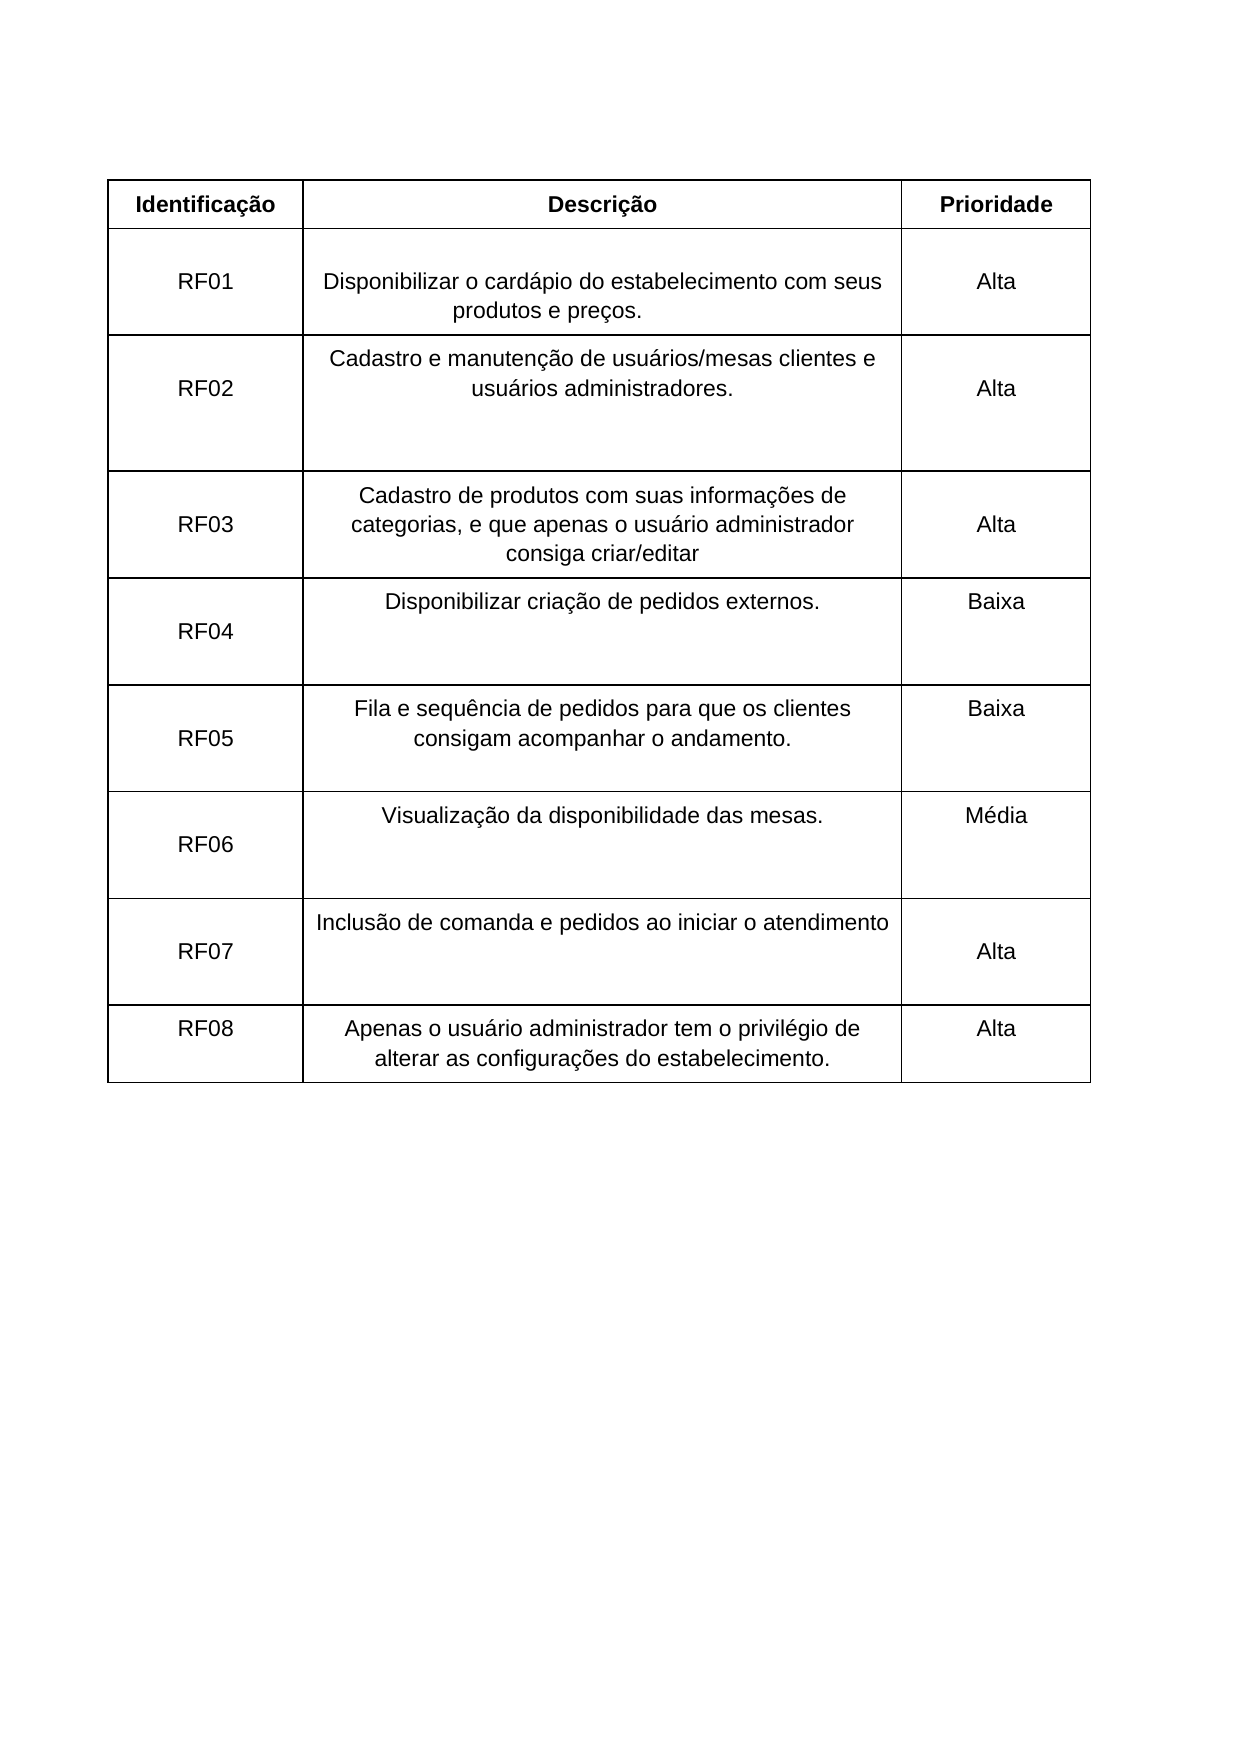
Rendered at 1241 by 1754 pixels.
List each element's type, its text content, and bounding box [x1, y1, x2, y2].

table_cell Disponibilizar o cardápio do estabelecimento com seus produtos e preços. [304, 229, 901, 334]
table_cell RF07 [109, 899, 302, 1004]
table_header Descrição [304, 181, 901, 227]
table_cell RF04 [109, 579, 302, 684]
table_cell Alta [902, 336, 1090, 470]
table_cell Baixa [902, 579, 1090, 684]
table_cell RF08 [109, 1006, 302, 1082]
table_cell Cadastro e manutenção de usuários/mesas clientes e usuários administradores. [304, 336, 901, 470]
table_cell RF03 [109, 472, 302, 577]
table_cell Alta [902, 899, 1090, 1004]
table_cell Alta [902, 1006, 1090, 1082]
table_cell Alta [902, 229, 1090, 334]
table_cell Fila e sequência de pedidos para que os clientes consigam acompanhar o andamento. [304, 686, 901, 791]
table_cell Apenas o usuário administrador tem o privilégio de alterar as configurações do estabelecimento. [304, 1006, 901, 1082]
table_cell Média [902, 792, 1090, 897]
table_cell RF05 [109, 686, 302, 791]
table_cell Disponibilizar criação de pedidos externos. [304, 579, 901, 684]
table_cell RF06 [109, 792, 302, 897]
table_cell Visualização da disponibilidade das mesas. [304, 792, 901, 897]
table_cell Baixa [902, 686, 1090, 791]
table_cell Alta [902, 472, 1090, 577]
table_cell Cadastro de produtos com suas informações de categorias, e que apenas o usuário administrador consiga criar/editar [304, 472, 901, 577]
table_cell RF01 [109, 229, 302, 334]
table_cell Inclusão de comanda e pedidos ao iniciar o atendimento [304, 899, 901, 1004]
table_header Identificação [109, 181, 302, 227]
table_cell RF02 [109, 336, 302, 470]
table_header Prioridade [902, 181, 1090, 227]
